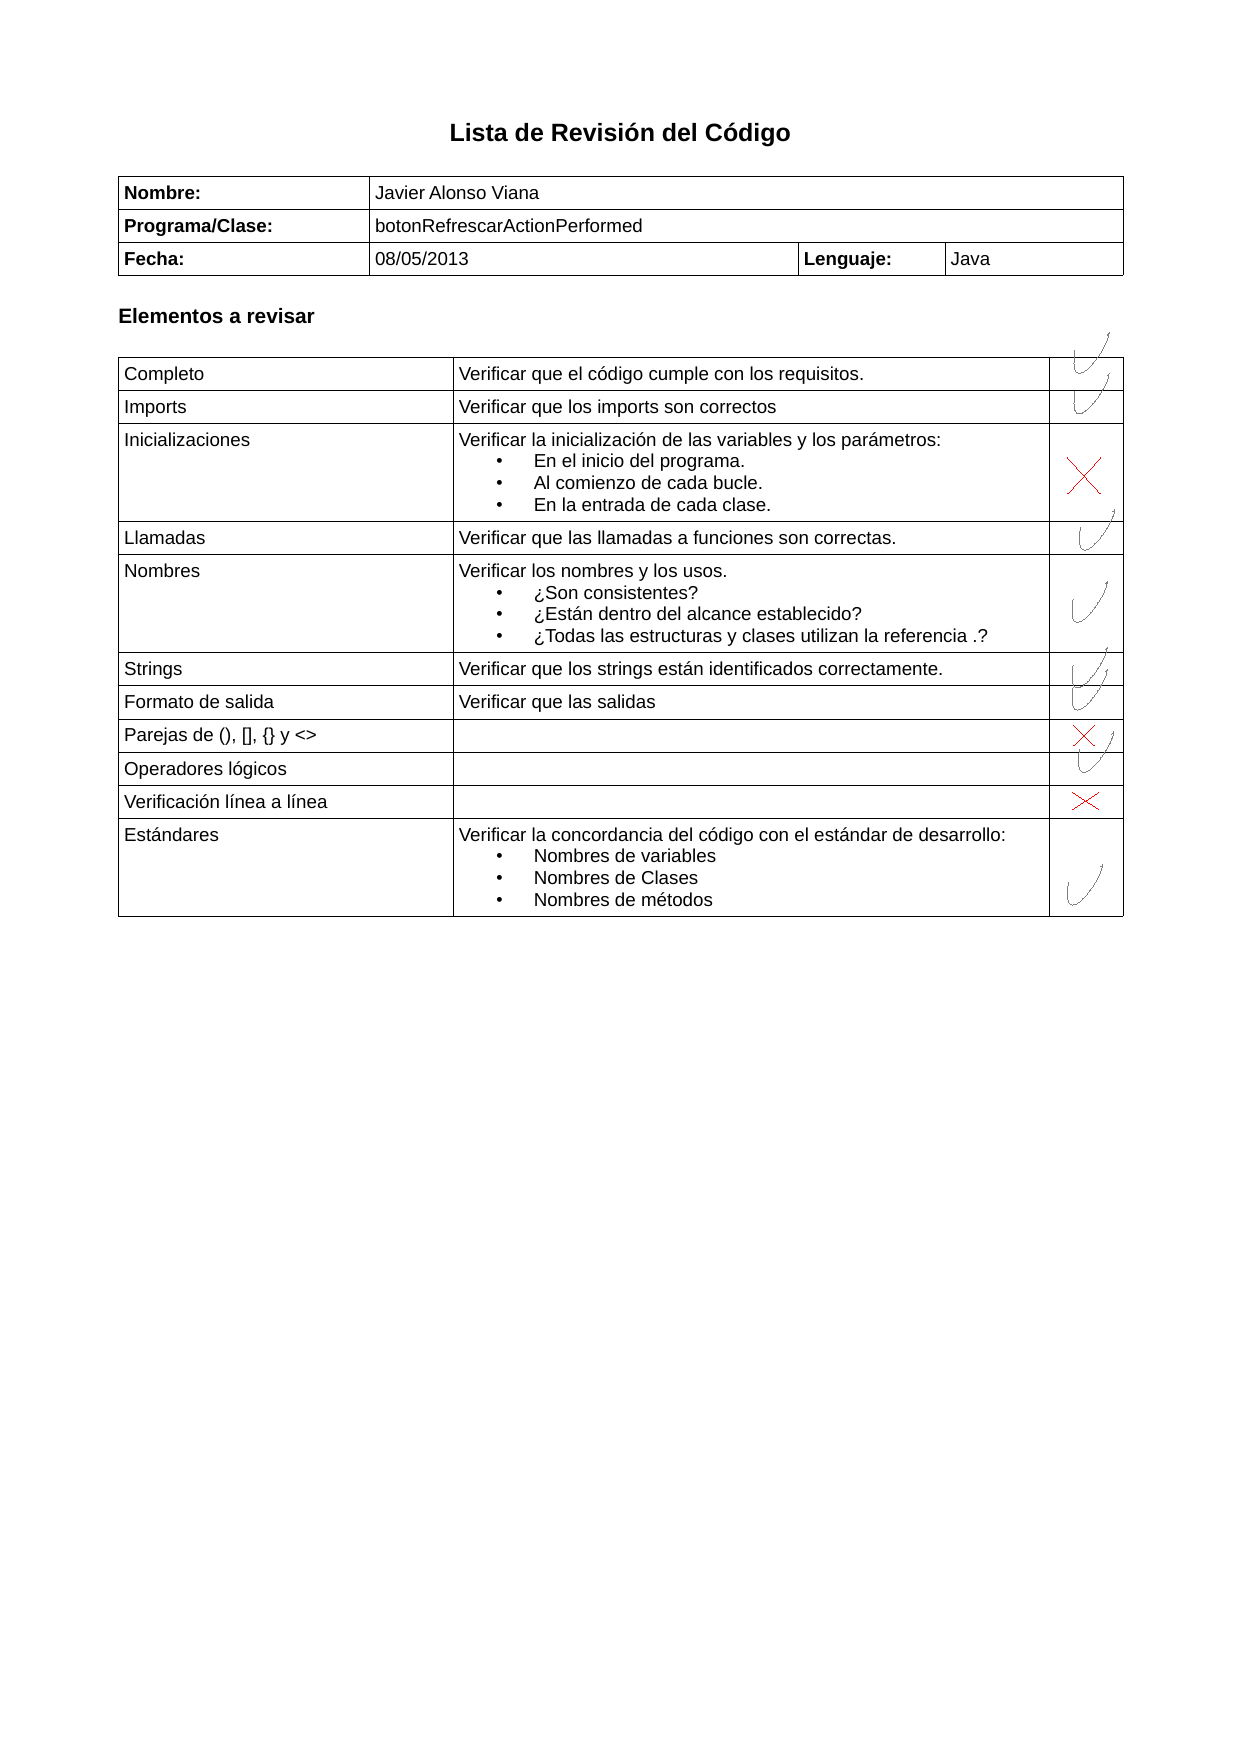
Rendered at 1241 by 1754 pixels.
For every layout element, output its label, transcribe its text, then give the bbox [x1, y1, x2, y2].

table_cell [454, 753, 1049, 785]
table_cell Formato de salida [119, 686, 453, 718]
table_header Nombre: [119, 177, 369, 209]
table_cell Verificar la concordancia del código con el estándar de desarrollo: Nombres de variables Nombres de Clases Nombres de métodos [454, 819, 1049, 916]
table_cell [1050, 653, 1123, 685]
table_cell Parejas de (), [], {} y <> [119, 720, 453, 752]
table_header Javier Alonso Viana [370, 177, 1123, 209]
table_cell Verificar que las salidas [454, 686, 1049, 718]
table_cell Verificar que los strings están identificados correctamente. [454, 653, 1049, 685]
table_cell Verificación línea a línea [119, 786, 453, 818]
table_cell Strings [119, 653, 453, 685]
text Elementos a revisar [118, 304, 1122, 328]
table_cell 08/05/2013 [370, 243, 798, 275]
table_cell Imports [119, 391, 453, 423]
table_cell [1050, 391, 1123, 423]
table_cell Operadores lógicos [119, 753, 453, 785]
table_cell Programa/Clase: [119, 210, 369, 242]
table_cell [1050, 720, 1123, 752]
table_header Completo [119, 358, 453, 390]
table_cell Nombres [119, 555, 453, 652]
table_cell Verificar que los imports son correctos [454, 391, 1049, 423]
table_cell [1050, 753, 1123, 785]
table_header [1050, 358, 1123, 390]
table_cell Verificar que las llamadas a funciones son correctas. [454, 522, 1049, 554]
table_cell Java [946, 243, 1123, 275]
table_cell [454, 786, 1049, 818]
text Lista de Revisión del Código [118, 118, 1122, 147]
table_cell [1050, 555, 1123, 652]
table_cell Llamadas [119, 522, 453, 554]
table_cell [1050, 424, 1123, 521]
table_cell Verificar la inicialización de las variables y los parámetros: En el inicio del programa. Al comienzo de cada bucle. En la entrada de cada clase. [454, 424, 1049, 521]
table_cell [1050, 686, 1123, 718]
table_cell Lenguaje: [799, 243, 945, 275]
table_cell Verificar los nombres y los usos. ¿Son consistentes? ¿Están dentro del alcance establecido? ¿Todas las estructuras y clases utilizan la referencia .? [454, 555, 1049, 652]
table_cell Fecha: [119, 243, 369, 275]
table_cell [1050, 786, 1123, 818]
table_cell botonRefrescarActionPerformed [370, 210, 1123, 242]
table_cell Estándares [119, 819, 453, 916]
table_cell [1050, 819, 1123, 916]
table_header Verificar que el código cumple con los requisitos. [454, 358, 1049, 390]
table_cell [454, 720, 1049, 752]
table_cell Inicializaciones [119, 424, 453, 521]
table_cell [1050, 522, 1123, 554]
